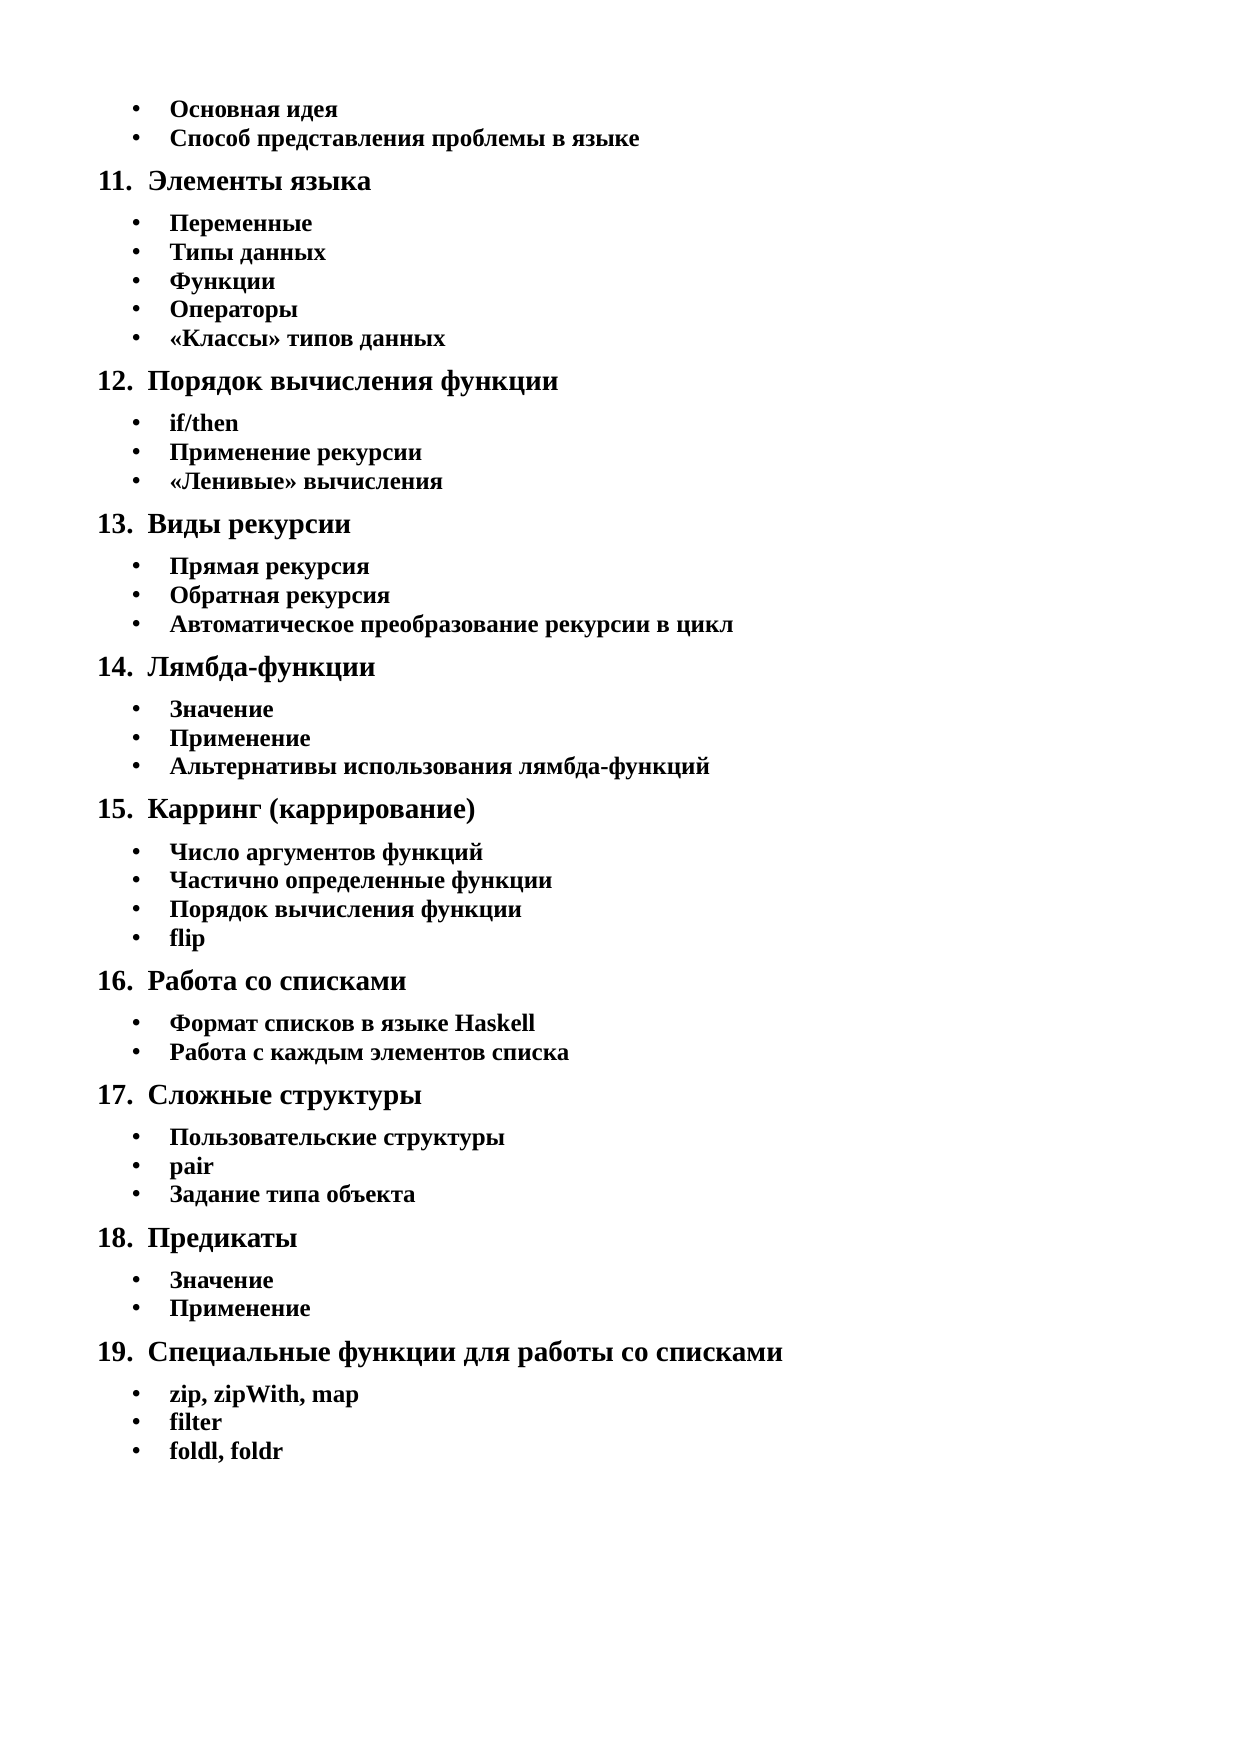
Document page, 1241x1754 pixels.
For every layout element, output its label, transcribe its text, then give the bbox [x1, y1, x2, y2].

table_cell Элементы языка [142, 158, 1152, 202]
table_cell Лямбда-функции [142, 643, 1152, 688]
table_cell 17. [89, 1071, 142, 1116]
table_cell Порядок вычисления функции [142, 358, 1152, 403]
table_cell Пользовательские структуры pair Задание типа объекта [89, 1116, 1152, 1214]
table_cell 11. [89, 158, 142, 202]
table_cell Сложные структуры [142, 1071, 1152, 1116]
table_cell Виды рекурсии [142, 500, 1152, 545]
table_cell Значение Применение Альтернативы использования лямбда-функций [89, 688, 1152, 786]
table_cell 15. [89, 786, 142, 831]
table_cell 16. [89, 957, 142, 1002]
table_cell Специальные функции для работы со списками [142, 1328, 1152, 1373]
table_cell Карринг (каррирование) [142, 786, 1152, 831]
table_cell Работа со списками [142, 957, 1152, 1002]
table_cell Прямая рекурсия Обратная рекурсия Автоматическое преобразование рекурсии в цикл [89, 545, 1152, 643]
table_cell 19. [89, 1328, 142, 1373]
table_cell Формат списков в языке Haskell Работа с каждым элементов списка [89, 1002, 1152, 1071]
table_cell zip, zipWith, map filter foldl, foldr [89, 1373, 1152, 1471]
table_cell Число аргументов функций Частично определенные функции Порядок вычисления функции flip [89, 831, 1152, 957]
table_cell 14. [89, 643, 142, 688]
table_cell 18. [89, 1214, 142, 1259]
table_cell Основная идея Способ представления проблемы в языке [89, 89, 1152, 157]
table_cell Предикаты [142, 1214, 1152, 1259]
table_cell Значение Применение [89, 1259, 1152, 1328]
table_cell Переменные Типы данных Функции Операторы «Классы» типов данных [89, 203, 1152, 358]
table_cell 13. [89, 500, 142, 545]
table_cell if/then Применение рекурсии «Ленивые» вычисления [89, 403, 1152, 500]
table_cell 12. [89, 358, 142, 403]
